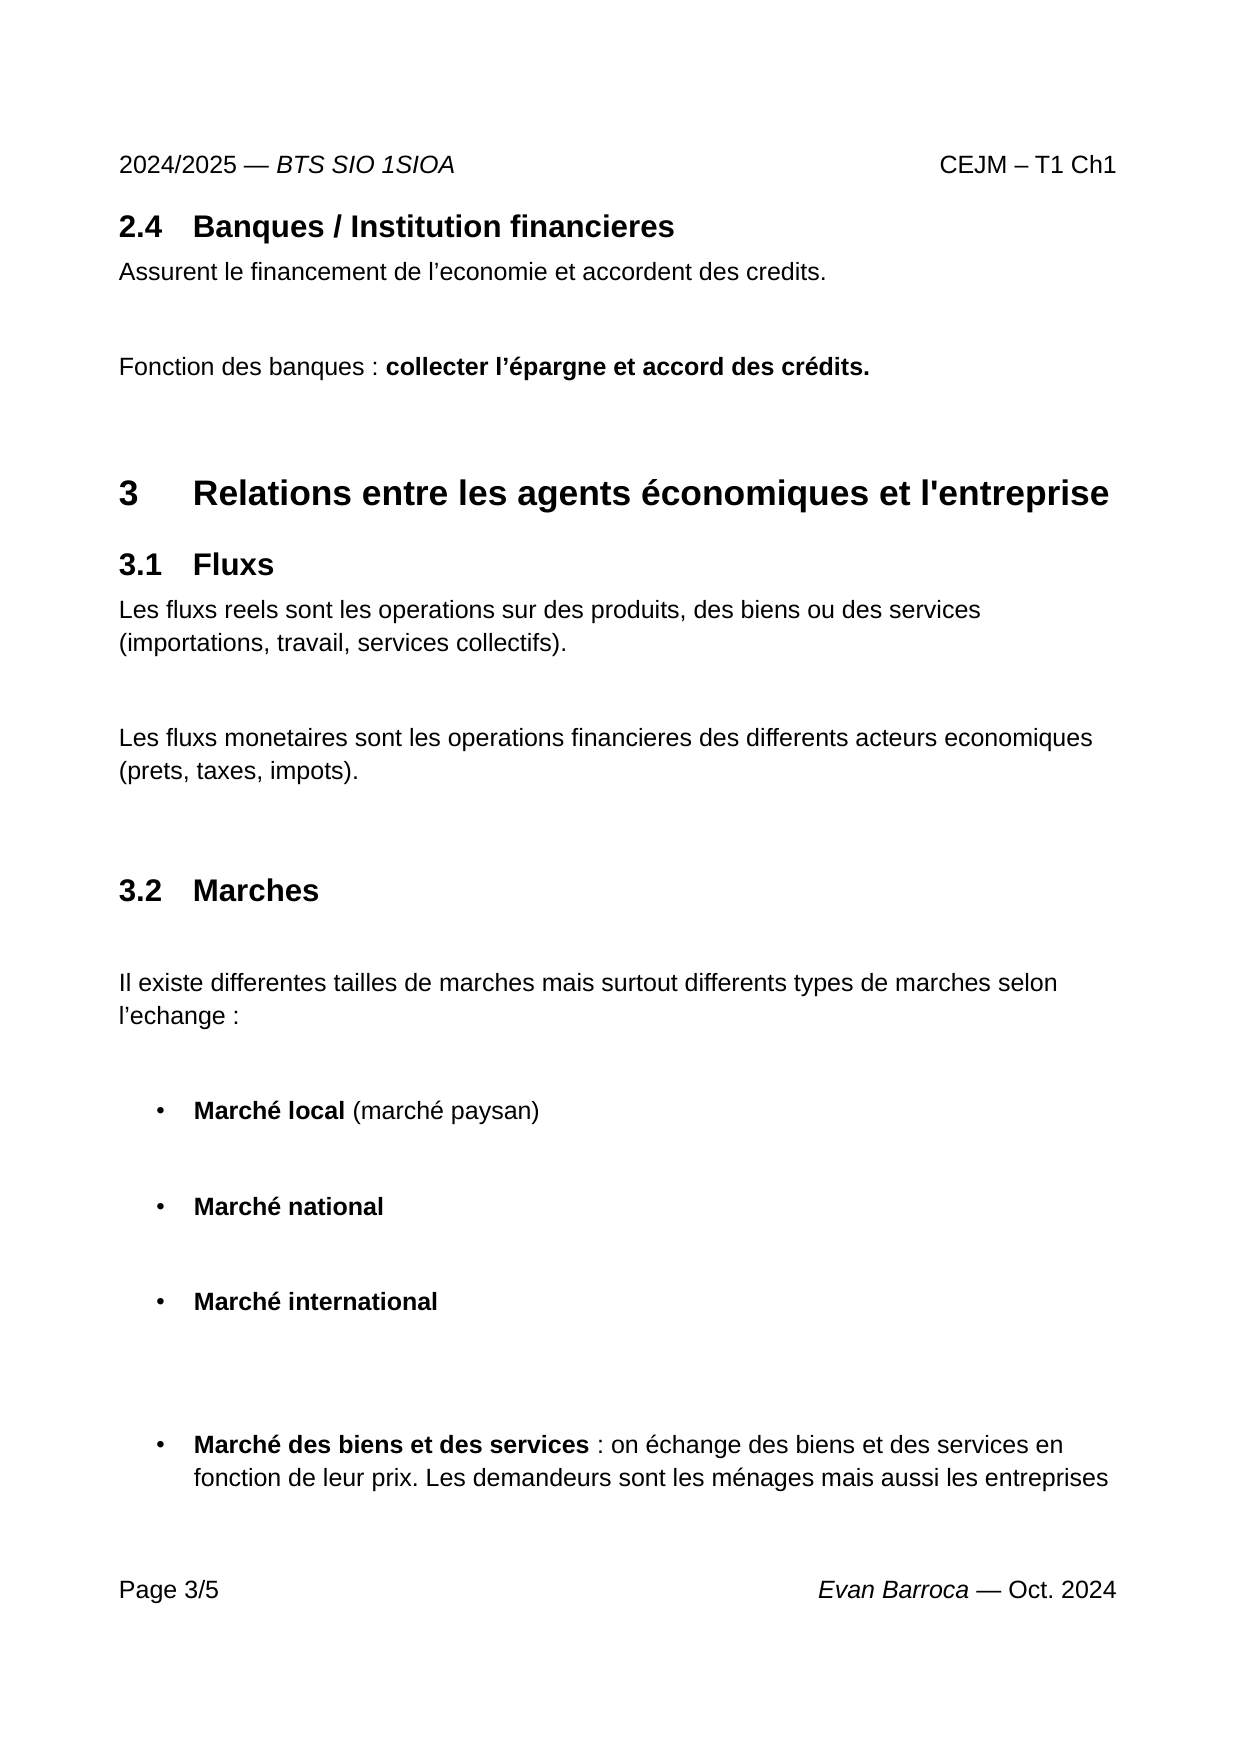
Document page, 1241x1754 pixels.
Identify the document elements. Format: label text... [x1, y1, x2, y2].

subtitle Marches [119, 872, 1117, 908]
list Marché local (marché paysan) [156, 1096, 1117, 1125]
text Il existe differentes tailles de marches mais surtout differents types de marches selon l’echange : [119, 968, 1117, 1030]
subtitle Fluxs [119, 546, 1117, 582]
subtitle Banques / Institution financieres [119, 208, 1117, 244]
subtitle Relations entre les agents économiques et l'entreprise [119, 472, 1117, 513]
text Les fluxs reels sont les operations sur des produits, des biens ou des services (importations, travail, services collectifs). [119, 594, 1117, 656]
text Les fluxs monetaires sont les operations financieres des differents acteurs economiques (prets, taxes, impots). [119, 723, 1117, 784]
text Assurent le financement de l’economie et accordent des credits. [119, 257, 1117, 285]
list Marché international [156, 1287, 1117, 1316]
text Fonction des banques : collecter l’épargne et accord des crédits. [119, 352, 1117, 381]
list Marché national [156, 1191, 1117, 1220]
list Marché des biens et des services : on échange des biens et des services en fonction de leur prix. Les demandeurs sont les ménages mais aussi les entreprises [156, 1430, 1117, 1492]
